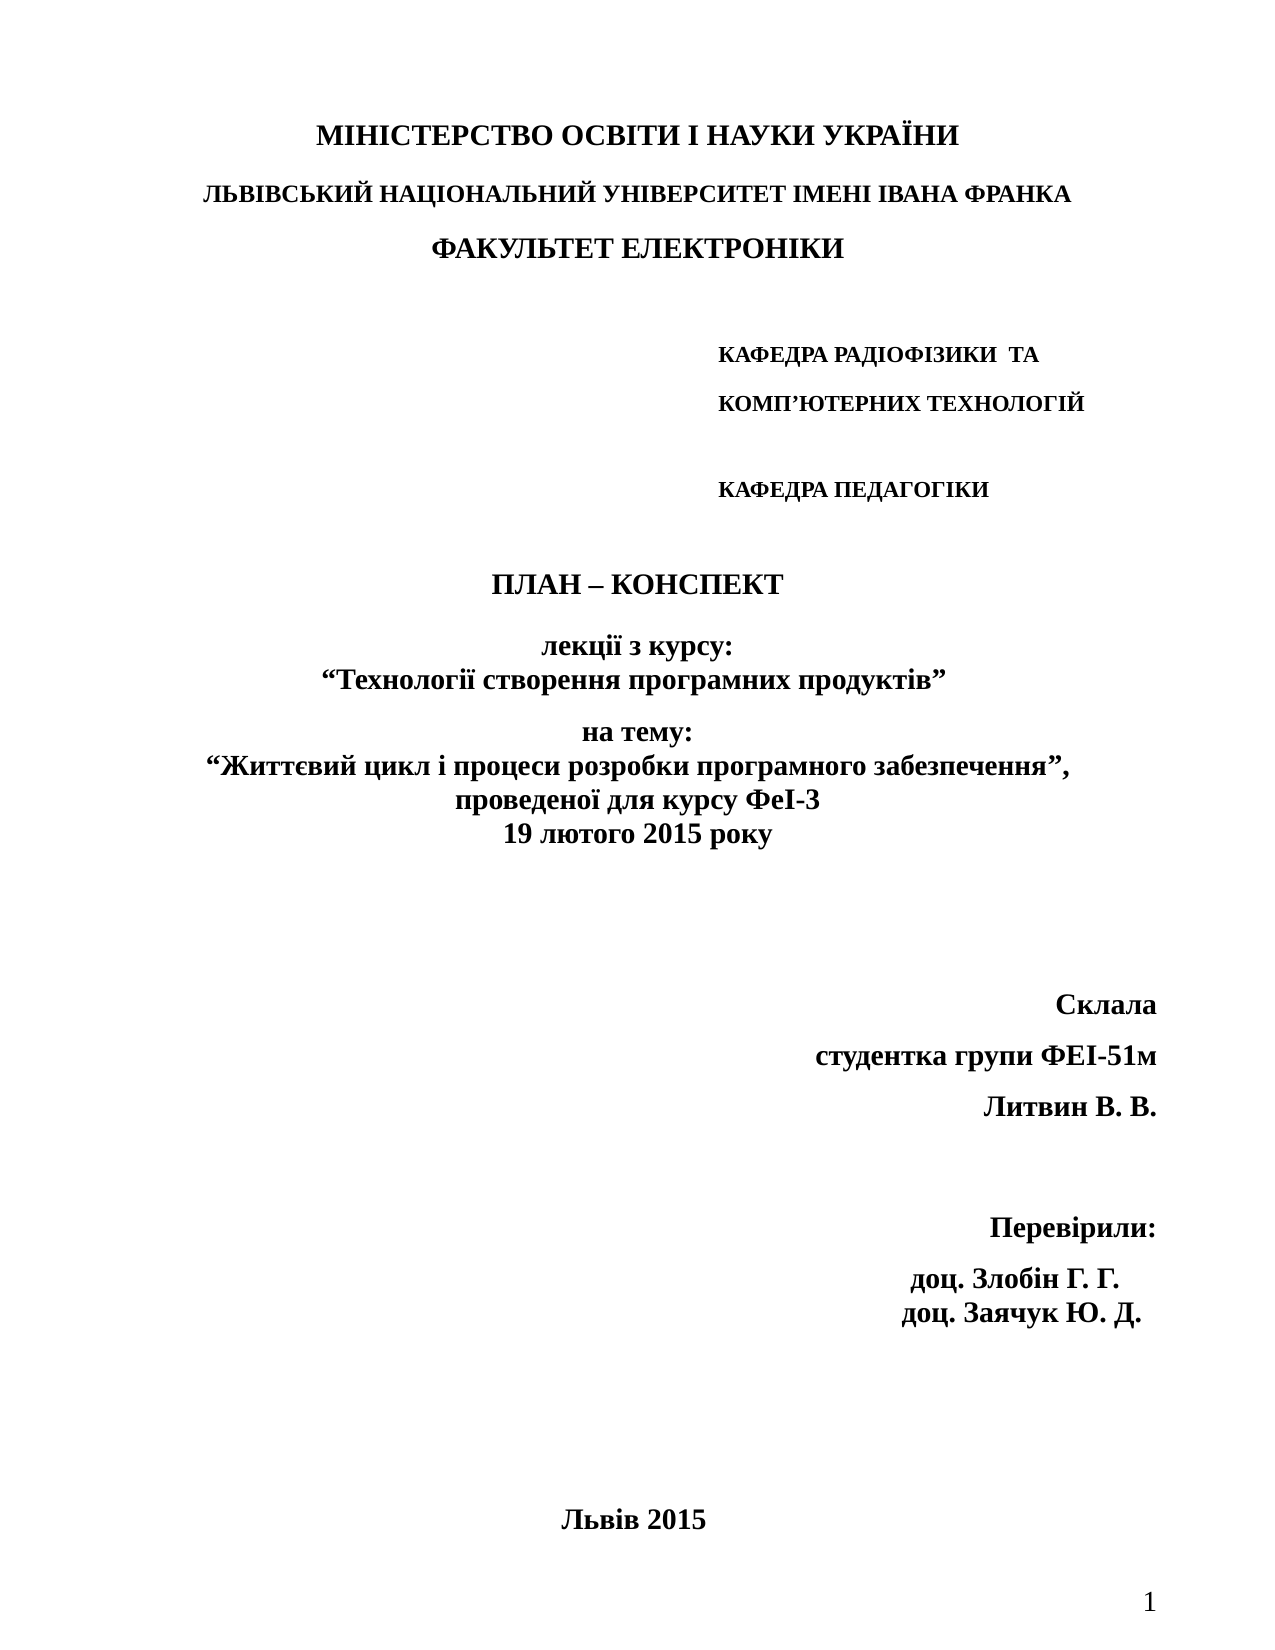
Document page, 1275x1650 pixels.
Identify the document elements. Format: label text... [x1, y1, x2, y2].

text 19 лютого 2015 року [118, 816, 1157, 850]
text КАФЕДРА ПЕДАГОГІКИ [118, 476, 1157, 503]
text доц. Заячук Ю. Д. [118, 1295, 1157, 1329]
text на тему: [118, 713, 1157, 747]
text Литвин В. В. [118, 1089, 1157, 1123]
text Львів 2015 [118, 1502, 1157, 1536]
text ЛЬВІВСЬКИЙ НАЦІОНАЛЬНИЙ УНІВЕРСИТЕТ ІМЕНІ ІВАНА ФРАНКА [118, 179, 1157, 208]
text КАФЕДРА РАДІОФІЗИКИ ТА КОМП’ЮТЕРНИХ ТЕХНОЛОГІЙ [118, 335, 1157, 416]
text проведеної для курсу ФеІ-3 [118, 782, 1157, 816]
text доц. Злобін Г. Г. [118, 1261, 1157, 1295]
text ПЛАН – КОНСПЕКТ [118, 567, 1157, 601]
text Перевірили: [118, 1209, 1157, 1244]
text “Життєвий цикл і процеси розробки програмного забезпечення”, [118, 747, 1157, 782]
text лекції з курсу: [118, 628, 1157, 662]
text ФАКУЛЬТЕТ ЕЛЕКТРОНІКИ [118, 231, 1157, 265]
text Склала [118, 987, 1157, 1021]
text студентка групи ФЕІ-51м [118, 1038, 1157, 1072]
text МІНІСТЕРСТВО ОСВІТИ І НАУКИ УКРАЇНИ [118, 118, 1157, 152]
text “Технології створення програмних продуктів” [118, 662, 1157, 696]
